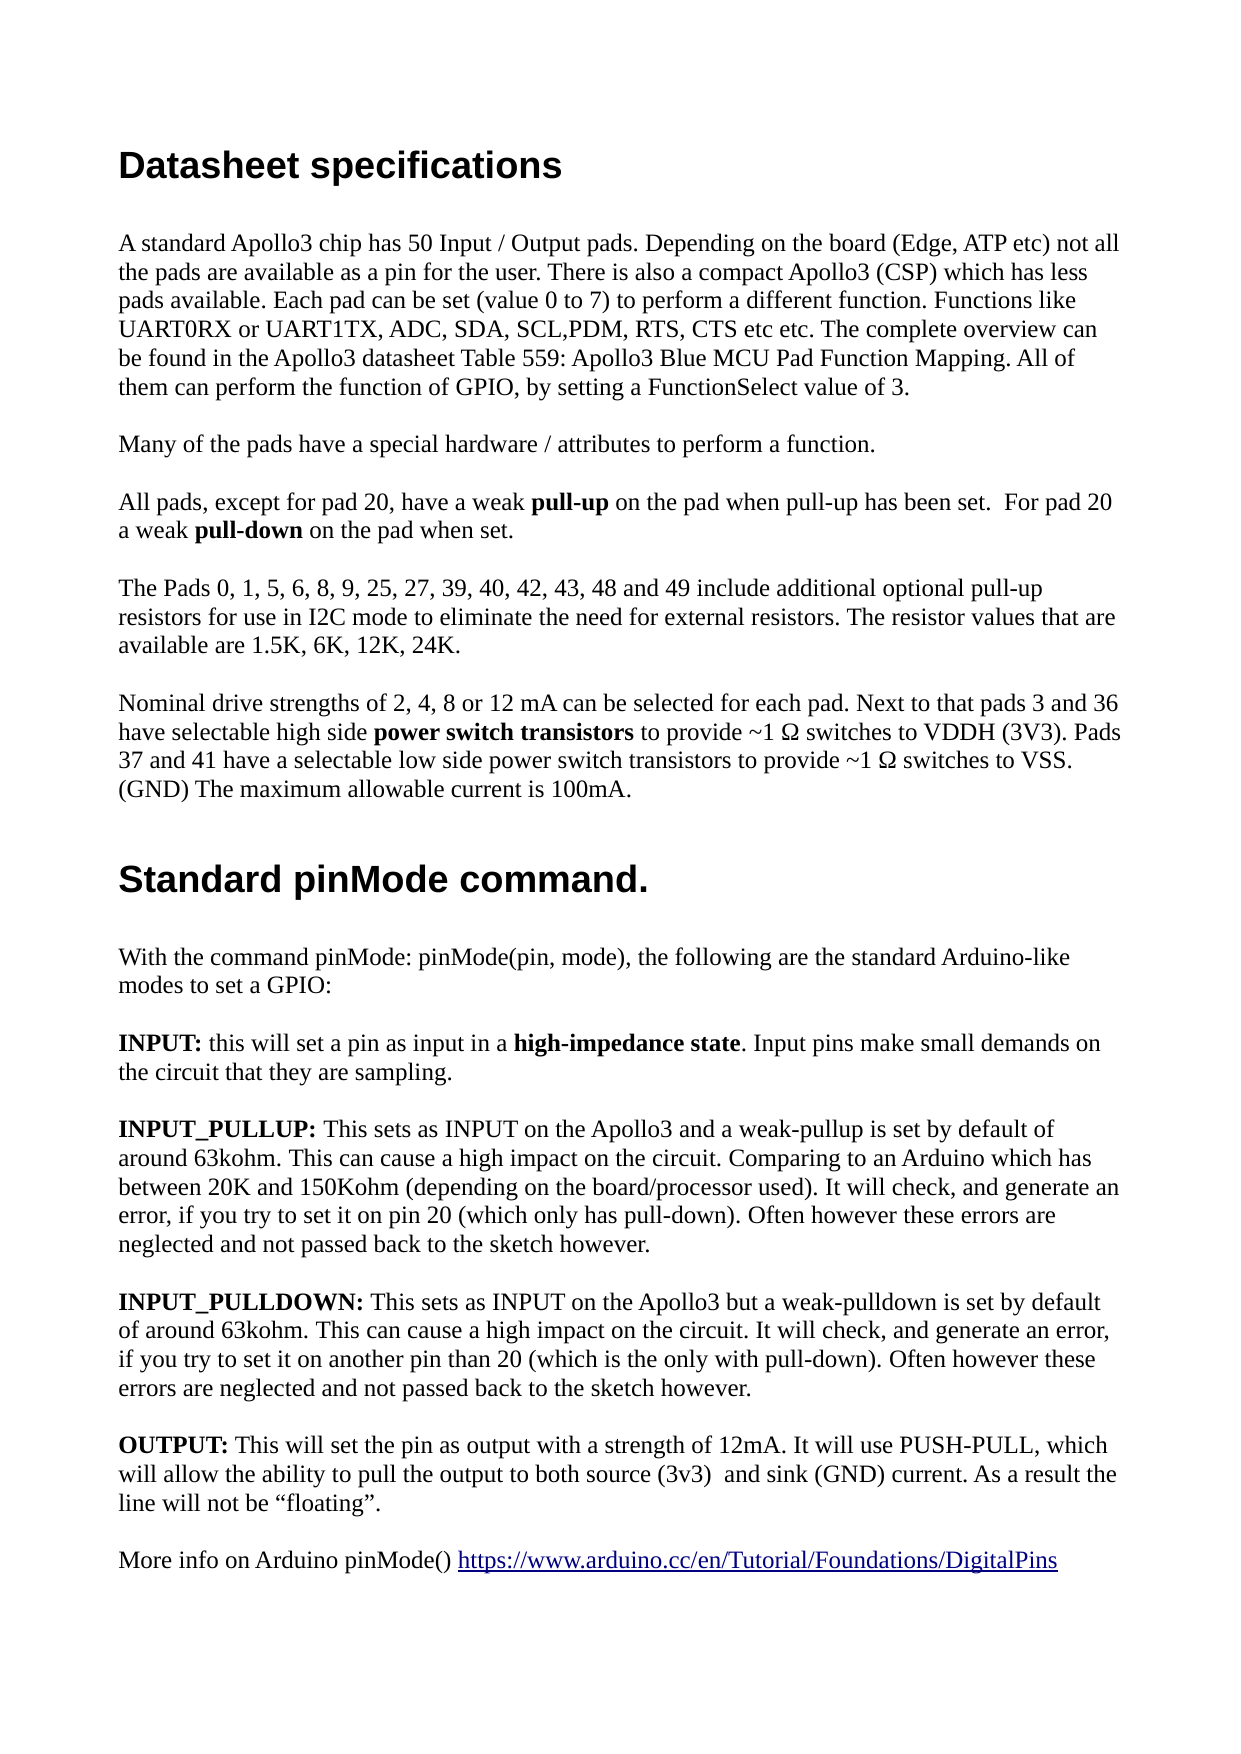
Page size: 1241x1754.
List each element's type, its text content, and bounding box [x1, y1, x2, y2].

text Nominal drive strengths of 2, 4, 8 or 12 mA can be selected for each pad. Next to that pads 3 and 36 have selectable high side power switch transistors to provide ~1 Ω switches to VDDH (3V3). Pads 37 and 41 have a selectable low side power switch transistors to provide ~1 Ω switches to VSS.(GND) The maximum allowable current is 100mA. [118, 688, 1122, 803]
text INPUT: this will set a pin as input in a high-impedance state. Input pins make small demands on the circuit that they are sampling. [118, 1028, 1122, 1085]
text OUTPUT: This will set the pin as output with a strength of 12mA. It will use PUSH-PULL, which will allow the ability to pull the output to both source (3v3) and sink (GND) current. As a result the line will not be “floating”. [118, 1430, 1122, 1517]
text More info on Arduino pinMode() https://www.arduino.cc/en/Tutorial/Foundations/DigitalPins [118, 1545, 1122, 1574]
text A standard Apollo3 chip has 50 Input / Output pads. Depending on the board (Edge, ATP etc) not all the pads are available as a pin for the user. There is also a compact Apollo3 (CSP) which has less pads available. Each pad can be set (value 0 to 7) to perform a different function. Functions like UART0RX or UART1TX, ADC, SDA, SCL,PDM, RTS, CTS etc etc. The complete overview can be found in the Apollo3 datasheet Table 559: Apollo3 Blue MCU Pad Function Mapping. All of them can perform the function of GPIO, by setting a FunctionSelect value of 3. [118, 228, 1122, 401]
text INPUT_PULLDOWN: This sets as INPUT on the Apollo3 but a weak-pulldown is set by default of around 63kohm. This can cause a high impact on the circuit. It will check, and generate an error, if you try to set it on another pin than 20 (which is the only with pull-down). Often however these errors are neglected and not passed back to the sketch however. [118, 1287, 1122, 1402]
text All pads, except for pad 20, have a weak pull-up on the pad when pull-up has been set. For pad 20 a weak pull-down on the pad when set. [118, 487, 1122, 544]
subtitle Datasheet specifications [118, 143, 1122, 187]
subtitle Standard pinMode command. [118, 857, 1122, 900]
text Many of the pads have a special hardware / attributes to perform a function. [118, 429, 1122, 458]
text INPUT_PULLUP: This sets as INPUT on the Apollo3 and a weak-pullup is set by default of around 63kohm. This can cause a high impact on the circuit. Comparing to an Arduino which has between 20K and 150Kohm (depending on the board/processor used). It will check, and generate an error, if you try to set it on pin 20 (which only has pull-down). Often however these errors are neglected and not passed back to the sketch however. [118, 1114, 1122, 1258]
text With the command pinMode: pinMode(pin, mode), the following are the standard Arduino-like modes to set a GPIO: [118, 942, 1122, 999]
text The Pads 0, 1, 5, 6, 8, 9, 25, 27, 39, 40, 42, 43, 48 and 49 include additional optional pull-up resistors for use in I2C mode to eliminate the need for external resistors. The resistor values that are available are 1.5K, 6K, 12K, 24K. [118, 573, 1122, 659]
